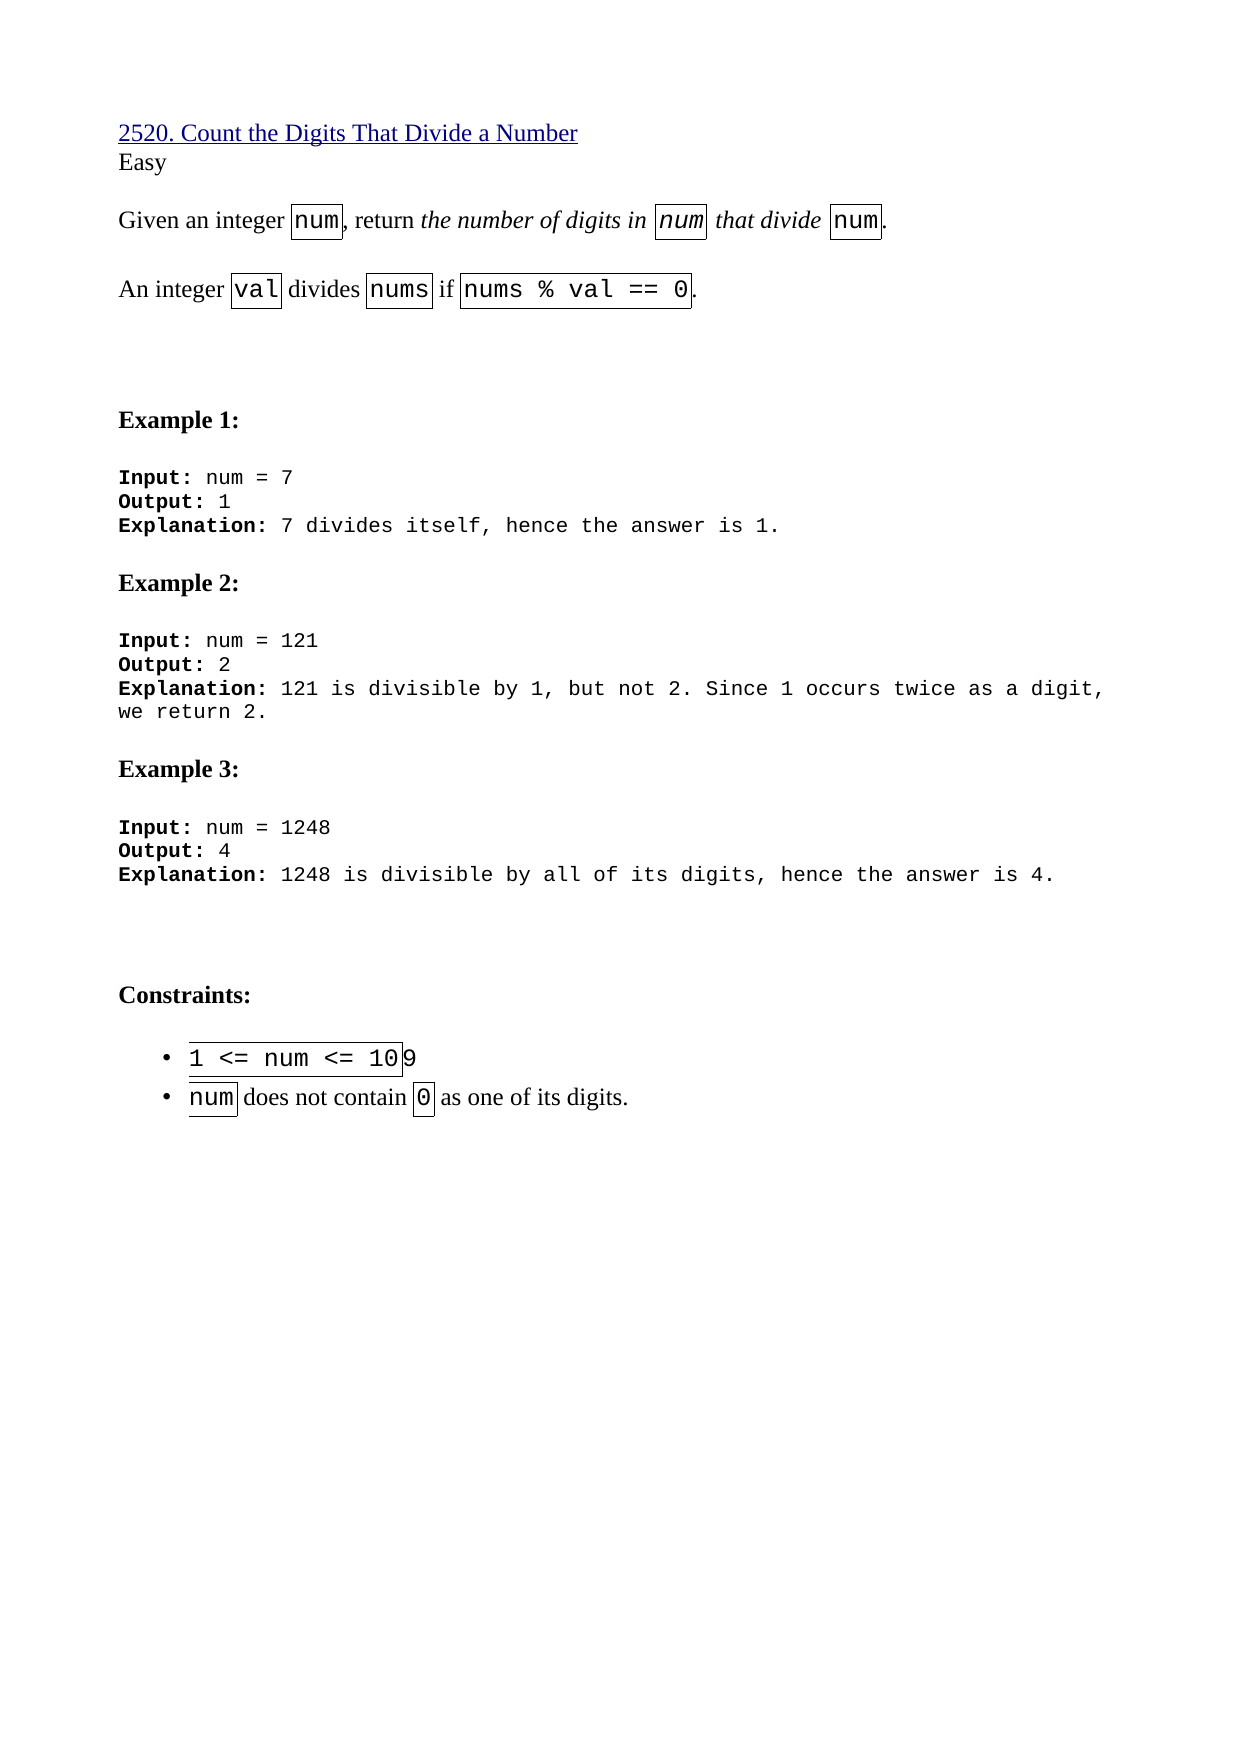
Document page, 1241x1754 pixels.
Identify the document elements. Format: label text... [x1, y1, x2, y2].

text Input: num = 7 [118, 467, 1122, 491]
text Easy [118, 147, 1122, 176]
text Explanation: 121 is divisible by 1, but not 2. Since 1 occurs twice as a digit, we return 2. [118, 677, 1122, 725]
text Input: num = 121 [118, 630, 1122, 654]
text Output: 4 [118, 840, 1122, 864]
text Example 3: [118, 754, 1122, 783]
text divides [282, 273, 366, 308]
text Explanation: 1248 is divisible by all of its digits, hence the answer is 4. [118, 864, 1122, 888]
text num [656, 205, 706, 239]
text . [882, 204, 1122, 239]
text Output: 2 [118, 654, 1122, 677]
text Output: 1 [118, 491, 1122, 514]
text val [232, 274, 281, 308]
list 1 <= num <= 109 [403, 1042, 1122, 1077]
text Given an integer [118, 204, 291, 239]
text An integer [118, 273, 231, 308]
text Example 2: [118, 568, 1122, 596]
text num [292, 205, 342, 239]
list num does not contain 0 as one of its digits. [238, 1082, 413, 1116]
text Explanation: 7 divides itself, hence the answer is 1. [118, 514, 1122, 538]
text . [692, 273, 1122, 308]
text 2520. Count the Digits That Divide a Number [118, 118, 1122, 147]
list num does not contain 0 as one of its digits. [435, 1082, 1122, 1116]
text Input: num = 1248 [118, 817, 1122, 840]
text Example 1: [118, 405, 1122, 433]
text , return the number of digits in [343, 204, 655, 239]
text if [433, 273, 460, 308]
text nums % val == 0 [461, 274, 691, 308]
text nums [367, 274, 432, 308]
text num [831, 205, 881, 239]
text Constraints: [118, 980, 1122, 1008]
list num does not contain 0 as one of its digits. [162, 1082, 237, 1116]
list 1 <= num <= 109 [162, 1042, 402, 1077]
text that divide [707, 204, 830, 239]
